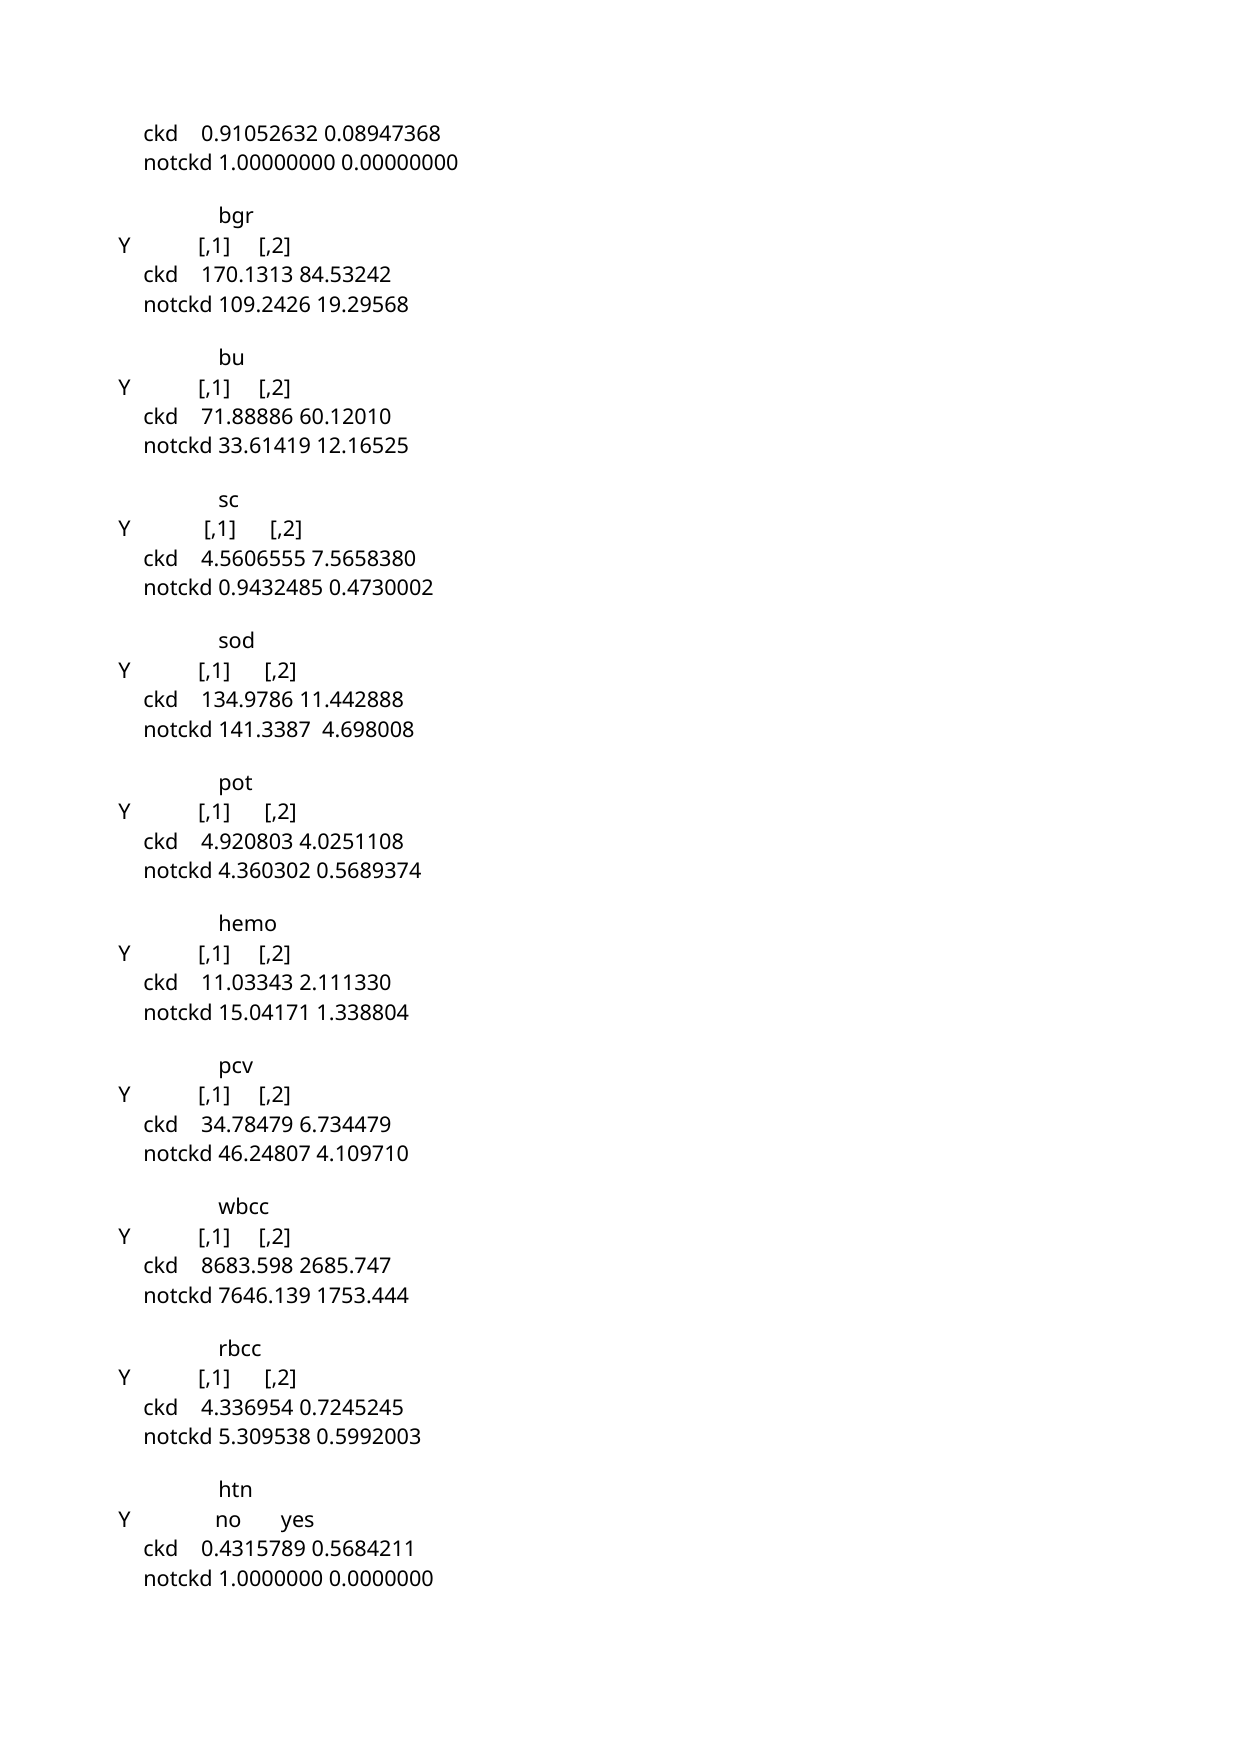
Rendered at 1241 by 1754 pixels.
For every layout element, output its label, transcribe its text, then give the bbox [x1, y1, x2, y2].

text notckd 109.2426 19.29568 [118, 289, 1122, 319]
text ckd 134.9786 11.442888 [118, 684, 1122, 714]
text hemo [118, 908, 1122, 938]
text ckd 0.91052632 0.08947368 [118, 118, 1122, 148]
text pot [118, 767, 1122, 796]
text Y [,1] [,2] [118, 938, 1122, 967]
text notckd 33.61419 12.16525 [118, 431, 1122, 460]
text notckd 141.3387 4.698008 [118, 714, 1122, 743]
text ckd 71.88886 60.12010 [118, 401, 1122, 431]
text pcv [118, 1050, 1122, 1079]
text sod [118, 625, 1122, 655]
text notckd 15.04171 1.338804 [118, 997, 1122, 1026]
text Y [,1] [,2] [118, 1363, 1122, 1392]
text Y [,1] [,2] [118, 1079, 1122, 1109]
text notckd 4.360302 0.5689374 [118, 855, 1122, 885]
text notckd 1.00000000 0.00000000 [118, 148, 1122, 177]
text Y [,1] [,2] [118, 230, 1122, 260]
text notckd 5.309538 0.5992003 [118, 1422, 1122, 1451]
text Y no yes [118, 1504, 1122, 1534]
text notckd 7646.139 1753.444 [118, 1280, 1122, 1309]
text wbcc [118, 1192, 1122, 1221]
text notckd 46.24807 4.109710 [118, 1138, 1122, 1168]
text ckd 4.5606555 7.5658380 [118, 543, 1122, 572]
text Y [,1] [,2] [118, 513, 1122, 543]
text ckd 0.4315789 0.5684211 [118, 1534, 1122, 1563]
text sc [118, 484, 1122, 513]
text ckd 4.920803 4.0251108 [118, 826, 1122, 855]
text htn [118, 1475, 1122, 1504]
text Y [,1] [,2] [118, 796, 1122, 826]
text ckd 34.78479 6.734479 [118, 1109, 1122, 1138]
text notckd 1.0000000 0.0000000 [118, 1563, 1122, 1593]
text Y [,1] [,2] [118, 655, 1122, 684]
text ckd 11.03343 2.111330 [118, 967, 1122, 997]
text ckd 8683.598 2685.747 [118, 1251, 1122, 1280]
text bu [118, 342, 1122, 372]
text rbcc [118, 1333, 1122, 1363]
text ckd 170.1313 84.53242 [118, 260, 1122, 289]
text notckd 0.9432485 0.4730002 [118, 572, 1122, 602]
text Y [,1] [,2] [118, 372, 1122, 401]
text Y [,1] [,2] [118, 1221, 1122, 1251]
text bgr [118, 201, 1122, 230]
text ckd 4.336954 0.7245245 [118, 1392, 1122, 1422]
